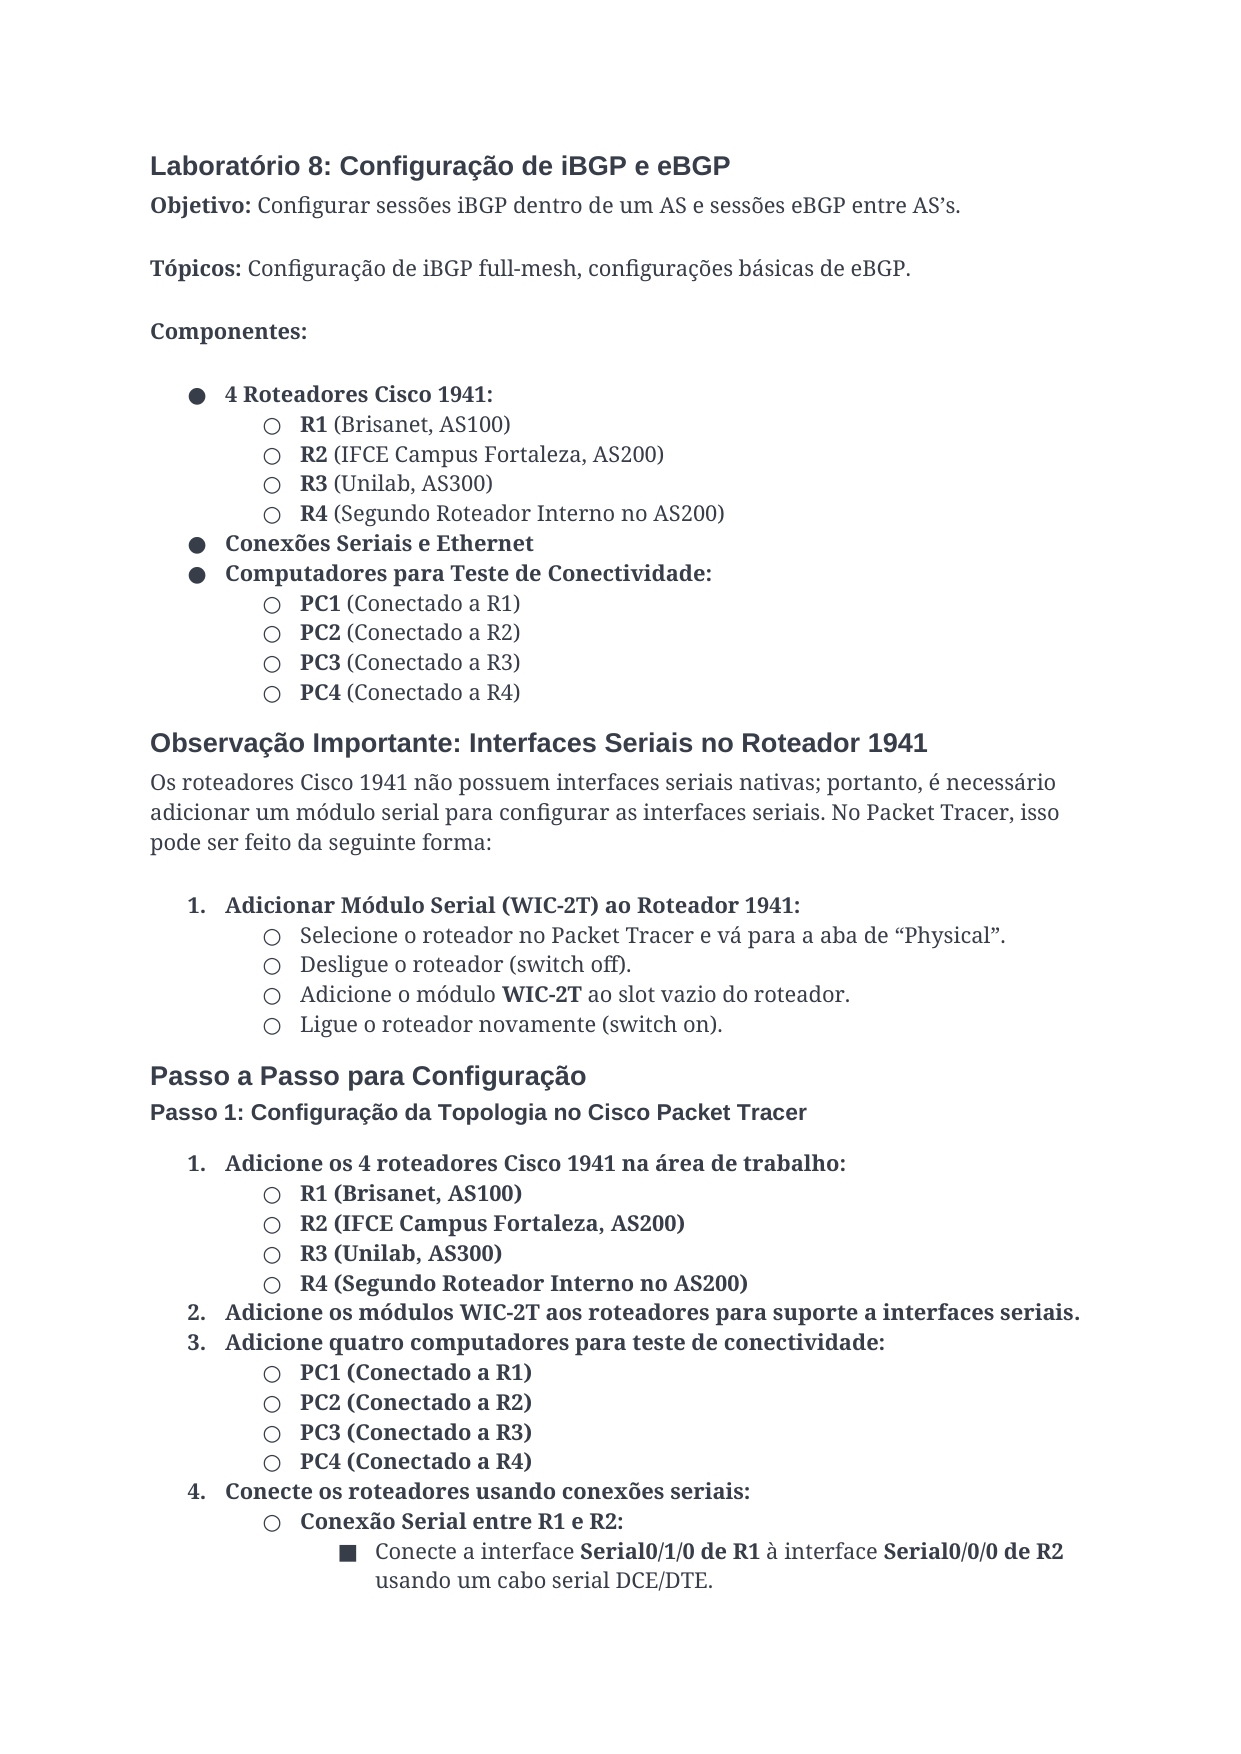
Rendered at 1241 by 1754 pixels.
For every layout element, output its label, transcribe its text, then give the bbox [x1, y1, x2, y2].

list 4 Roteadores Cisco 1941: [187, 379, 1090, 409]
list Conexões Seriais e Ethernet [187, 528, 1090, 558]
list R4 (Segundo Roteador Interno no AS200) [262, 1268, 1090, 1297]
list Ligue o roteador novamente (switch on). [262, 1009, 1090, 1039]
list Selecione o roteador no Packet Tracer e vá para a aba de “Physical”. [262, 919, 1090, 949]
list PC1 (Conectado a R1) [262, 587, 1090, 617]
subtitle Passo a Passo para Configuração [150, 1059, 1090, 1091]
list R3 (Unilab, AS300) [262, 1238, 1090, 1268]
list R1 (Brisanet, AS100) [262, 1178, 1090, 1208]
list R3 (Unilab, AS300) [262, 468, 1090, 498]
list Adicione o módulo WIC-2T ao slot vazio do roteador. [262, 979, 1090, 1009]
text Os roteadores Cisco 1941 não possuem interfaces seriais nativas; portanto, é necessário adicionar um módulo serial para configurar as interfaces seriais. No Packet Tracer, isso pode ser feito da seguinte forma: [150, 767, 1090, 856]
list Computadores para Teste de Conectividade: [187, 558, 1090, 587]
list Adicione os 4 roteadores Cisco 1941 na área de trabalho: [187, 1148, 1090, 1178]
list PC3 (Conectado a R3) [262, 1417, 1090, 1446]
subtitle Passo 1: Configuração da Topologia no Cisco Packet Tracer [150, 1099, 1090, 1126]
list Conexão Serial entre R1 e R2: [262, 1506, 1090, 1536]
list Conecte os roteadores usando conexões seriais: [187, 1476, 1090, 1506]
list PC2 (Conectado a R2) [262, 617, 1090, 647]
list Conecte a interface Serial0/1/0 de R1 à interface Serial0/0/0 de R2 usando um cabo serial DCE/DTE. [337, 1536, 1090, 1595]
text Objetivo: Configurar sessões iBGP dentro de um AS e sessões eBGP entre AS’s. [150, 189, 1090, 219]
list Adicionar Módulo Serial (WIC-2T) ao Roteador 1941: [187, 890, 1090, 919]
list PC4 (Conectado a R4) [262, 1446, 1090, 1476]
subtitle Laboratório 8: Configuração de iBGP e eBGP [150, 150, 1090, 181]
list PC2 (Conectado a R2) [262, 1387, 1090, 1417]
text Componentes: [150, 316, 1090, 346]
list PC3 (Conectado a R3) [262, 647, 1090, 677]
list R2 (IFCE Campus Fortaleza, AS200) [262, 438, 1090, 468]
list R1 (Brisanet, AS100) [262, 409, 1090, 438]
list Adicione quatro computadores para teste de conectividade: [187, 1327, 1090, 1357]
text Tópicos: Configuração de iBGP full-mesh, configurações básicas de eBGP. [150, 253, 1090, 282]
list PC1 (Conectado a R1) [262, 1357, 1090, 1387]
list PC4 (Conectado a R4) [262, 677, 1090, 707]
list R2 (IFCE Campus Fortaleza, AS200) [262, 1208, 1090, 1238]
list Desligue o roteador (switch off). [262, 949, 1090, 979]
list R4 (Segundo Roteador Interno no AS200) [262, 498, 1090, 528]
list Adicione os módulos WIC-2T aos roteadores para suporte a interfaces seriais. [187, 1297, 1090, 1327]
subtitle Observação Importante: Interfaces Seriais no Roteador 1941 [150, 727, 1090, 759]
